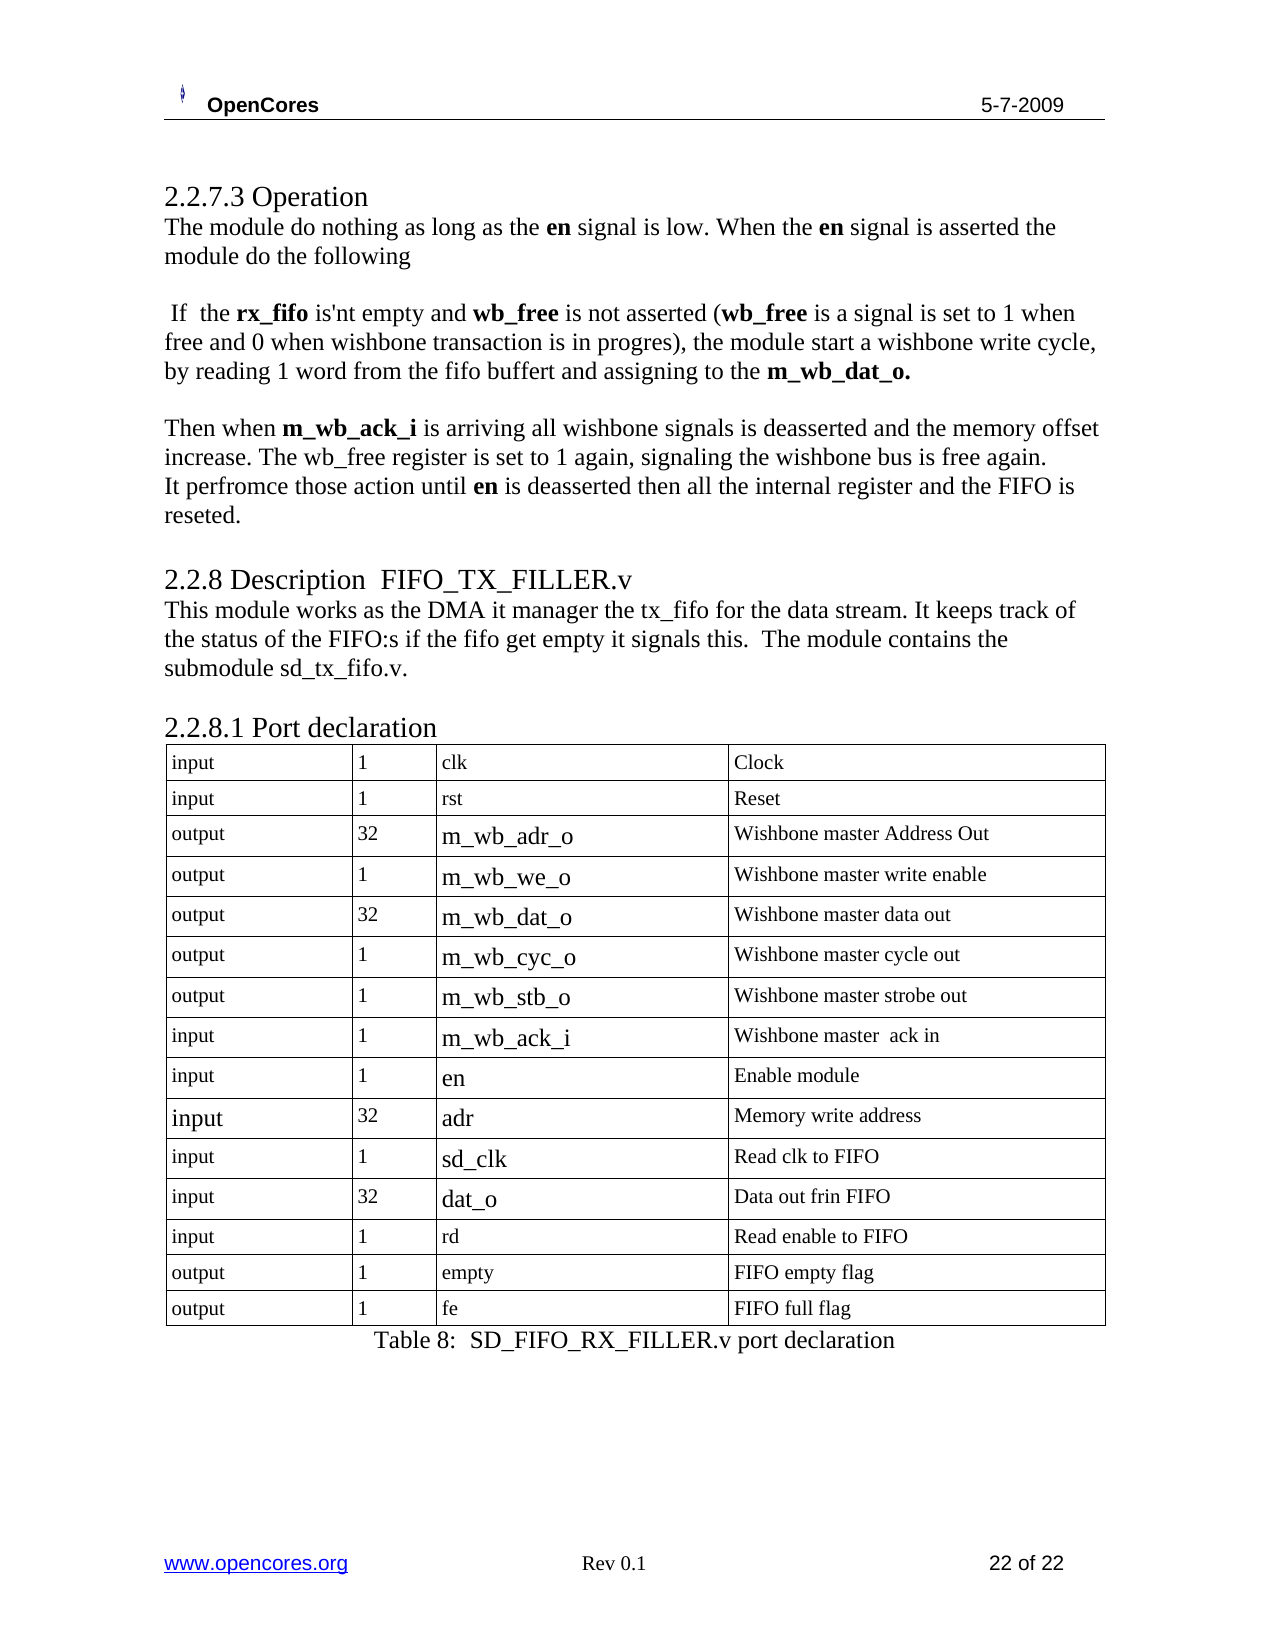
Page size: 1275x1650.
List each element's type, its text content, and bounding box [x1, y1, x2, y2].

table_cell 1 [353, 937, 436, 977]
table_cell input [167, 781, 352, 815]
table_cell 1 [353, 1220, 436, 1254]
table_cell m_wb_adr_o [437, 816, 728, 856]
table_cell 1 [353, 1018, 436, 1057]
table_cell 1 [353, 1058, 436, 1098]
table_cell 1 [353, 1139, 436, 1178]
table_cell Memory write address [729, 1099, 1105, 1138]
table_cell Read clk to FIFO [729, 1139, 1105, 1178]
table_cell input [167, 1058, 352, 1098]
table_cell rd [437, 1220, 728, 1254]
table_cell m_wb_stb_o [437, 978, 728, 1017]
table_cell output [167, 937, 352, 977]
table_cell Wishbone master strobe out [729, 978, 1105, 1017]
table_cell Read enable to FIFO [729, 1220, 1105, 1254]
table_cell 1 [353, 857, 436, 896]
table_cell FIFO full flag [729, 1291, 1105, 1325]
table_cell 32 [353, 1179, 436, 1218]
table_cell Wishbone master ack in [729, 1018, 1105, 1057]
table_cell input [167, 1220, 352, 1254]
table_cell fe [437, 1291, 728, 1325]
table_cell Wishbone master cycle out [729, 937, 1105, 977]
table_cell input [167, 1099, 352, 1138]
text 2.2.8 Description FIFO_TX_FILLER.v [164, 562, 1105, 596]
table_cell 32 [353, 816, 436, 856]
table_cell m_wb_dat_o [437, 897, 728, 936]
table_cell output [167, 897, 352, 936]
table_cell output [167, 1255, 352, 1290]
table_cell sd_clk [437, 1139, 728, 1178]
table_cell output [167, 1291, 352, 1325]
text This module works as the DMA it manager the tx_fifo for the data stream. It keeps track of the status of the FIFO:s if the fifo get empty it signals this. The module contains the submodule sd_tx_fifo.v. [164, 596, 1105, 682]
text It perfromce those action until en is deasserted then all the internal register and the FIFO is reseted. [164, 471, 1105, 528]
table_cell Wishbone master data out [729, 897, 1105, 936]
table_cell Wishbone master write enable [729, 857, 1105, 896]
table_header 1 [353, 745, 436, 780]
table_header clk [437, 745, 728, 780]
table_cell 1 [353, 1255, 436, 1290]
table_cell rst [437, 781, 728, 815]
table_cell output [167, 816, 352, 856]
table_cell 32 [353, 897, 436, 936]
table_cell output [167, 978, 352, 1017]
text Table 8: SD_FIFO_RX_FILLER.v port declaration [164, 1326, 1105, 1354]
table_cell FIFO empty flag [729, 1255, 1105, 1290]
table_cell 1 [353, 781, 436, 815]
text Then when m_wb_ack_i is arriving all wishbone signals is deasserted and the memory offset increase. The wb_free register is set to 1 again, signaling the wishbone bus is free again. [164, 413, 1105, 471]
text 2.2.8.1 Port declaration [164, 711, 1105, 744]
table_cell m_wb_ack_i [437, 1018, 728, 1057]
table_cell empty [437, 1255, 728, 1290]
table_cell 32 [353, 1099, 436, 1138]
table_header input [167, 745, 352, 780]
table_cell adr [437, 1099, 728, 1138]
table_cell input [167, 1179, 352, 1218]
text If the rx_fifo is'nt empty and wb_free is not asserted (wb_free is a signal is set to 1 when free and 0 when wishbone transaction is in progres), the module start a wishbone write cycle, by reading 1 word from the fifo buffert and assigning to the m_wb_dat_o. [164, 298, 1105, 385]
text 2.2.7.3 Operation [164, 179, 1105, 212]
table_cell Reset [729, 781, 1105, 815]
table_cell 1 [353, 1291, 436, 1325]
table_cell m_wb_we_o [437, 857, 728, 896]
table_cell dat_o [437, 1179, 728, 1218]
table_cell Enable module [729, 1058, 1105, 1098]
table_cell m_wb_cyc_o [437, 937, 728, 977]
table_cell Wishbone master Address Out [729, 816, 1105, 856]
table_header Clock [729, 745, 1105, 780]
table_cell 1 [353, 978, 436, 1017]
table_cell Data out frin FIFO [729, 1179, 1105, 1218]
text The module do nothing as long as the en signal is low. When the en signal is asserted the module do the following [164, 212, 1105, 270]
table_cell en [437, 1058, 728, 1098]
table_cell output [167, 857, 352, 896]
table_cell input [167, 1139, 352, 1178]
table_cell input [167, 1018, 352, 1057]
